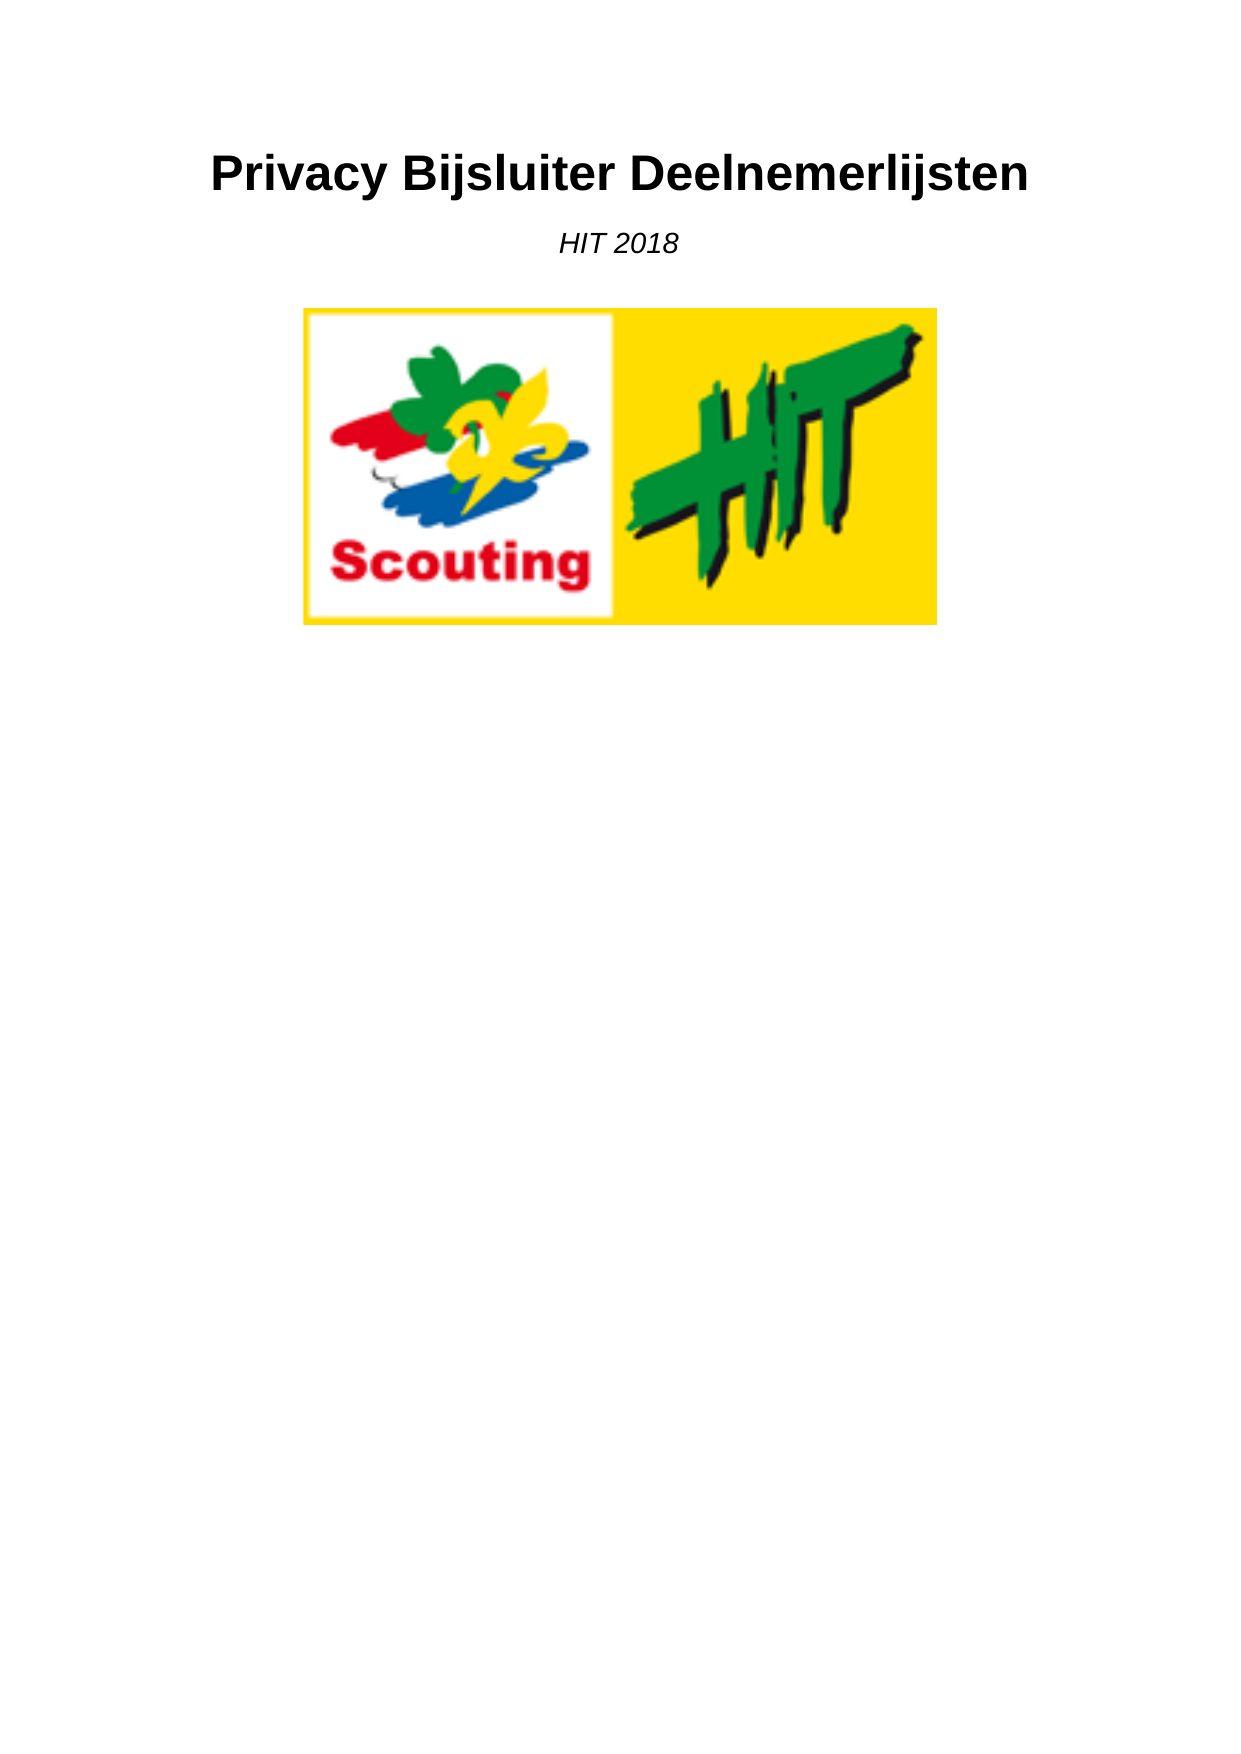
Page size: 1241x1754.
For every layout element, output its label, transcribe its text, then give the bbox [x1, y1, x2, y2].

subtitle HIT 2018 [118, 226, 1122, 259]
title Privacy Bijsluiter Deelnemerlijsten [118, 143, 1122, 201]
picture [303, 308, 937, 625]
